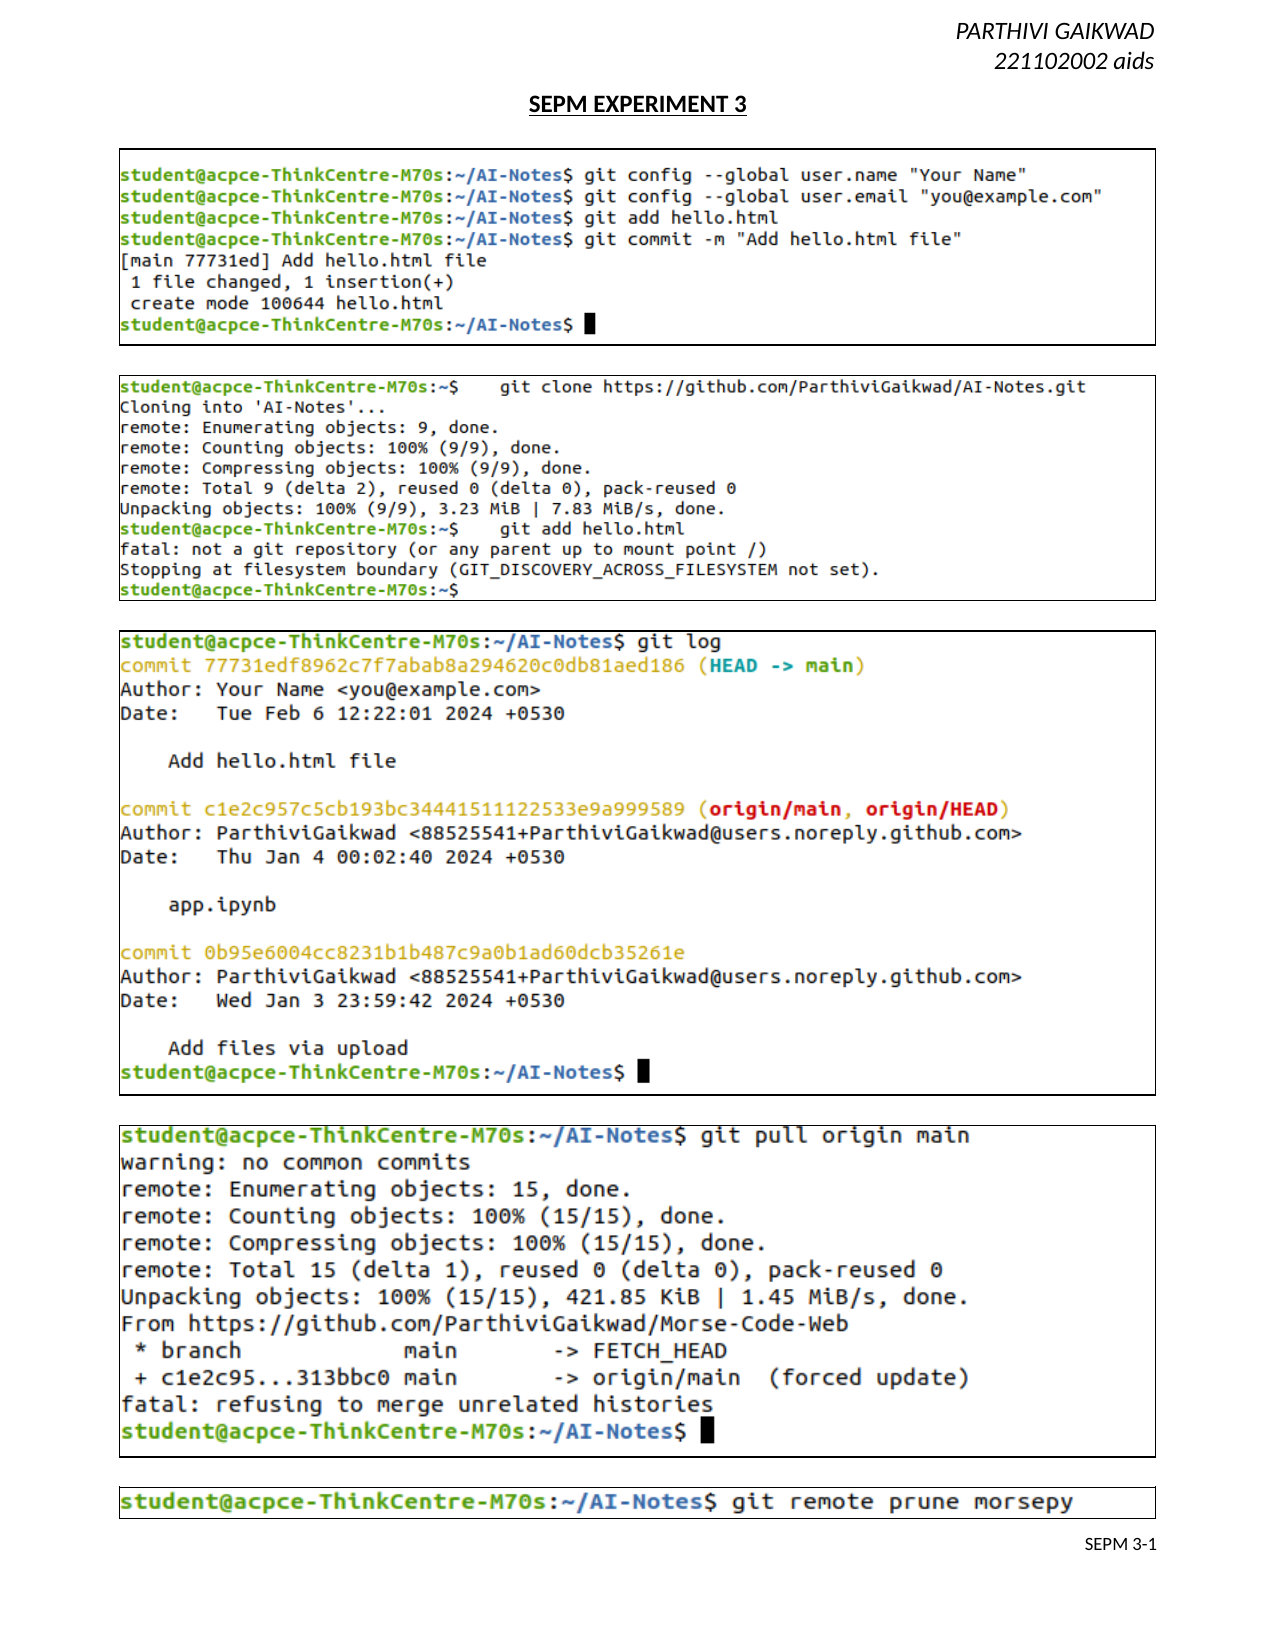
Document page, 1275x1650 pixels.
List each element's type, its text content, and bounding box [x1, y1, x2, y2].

text SEPM EXPERIMENT 3 [118, 89, 1157, 119]
